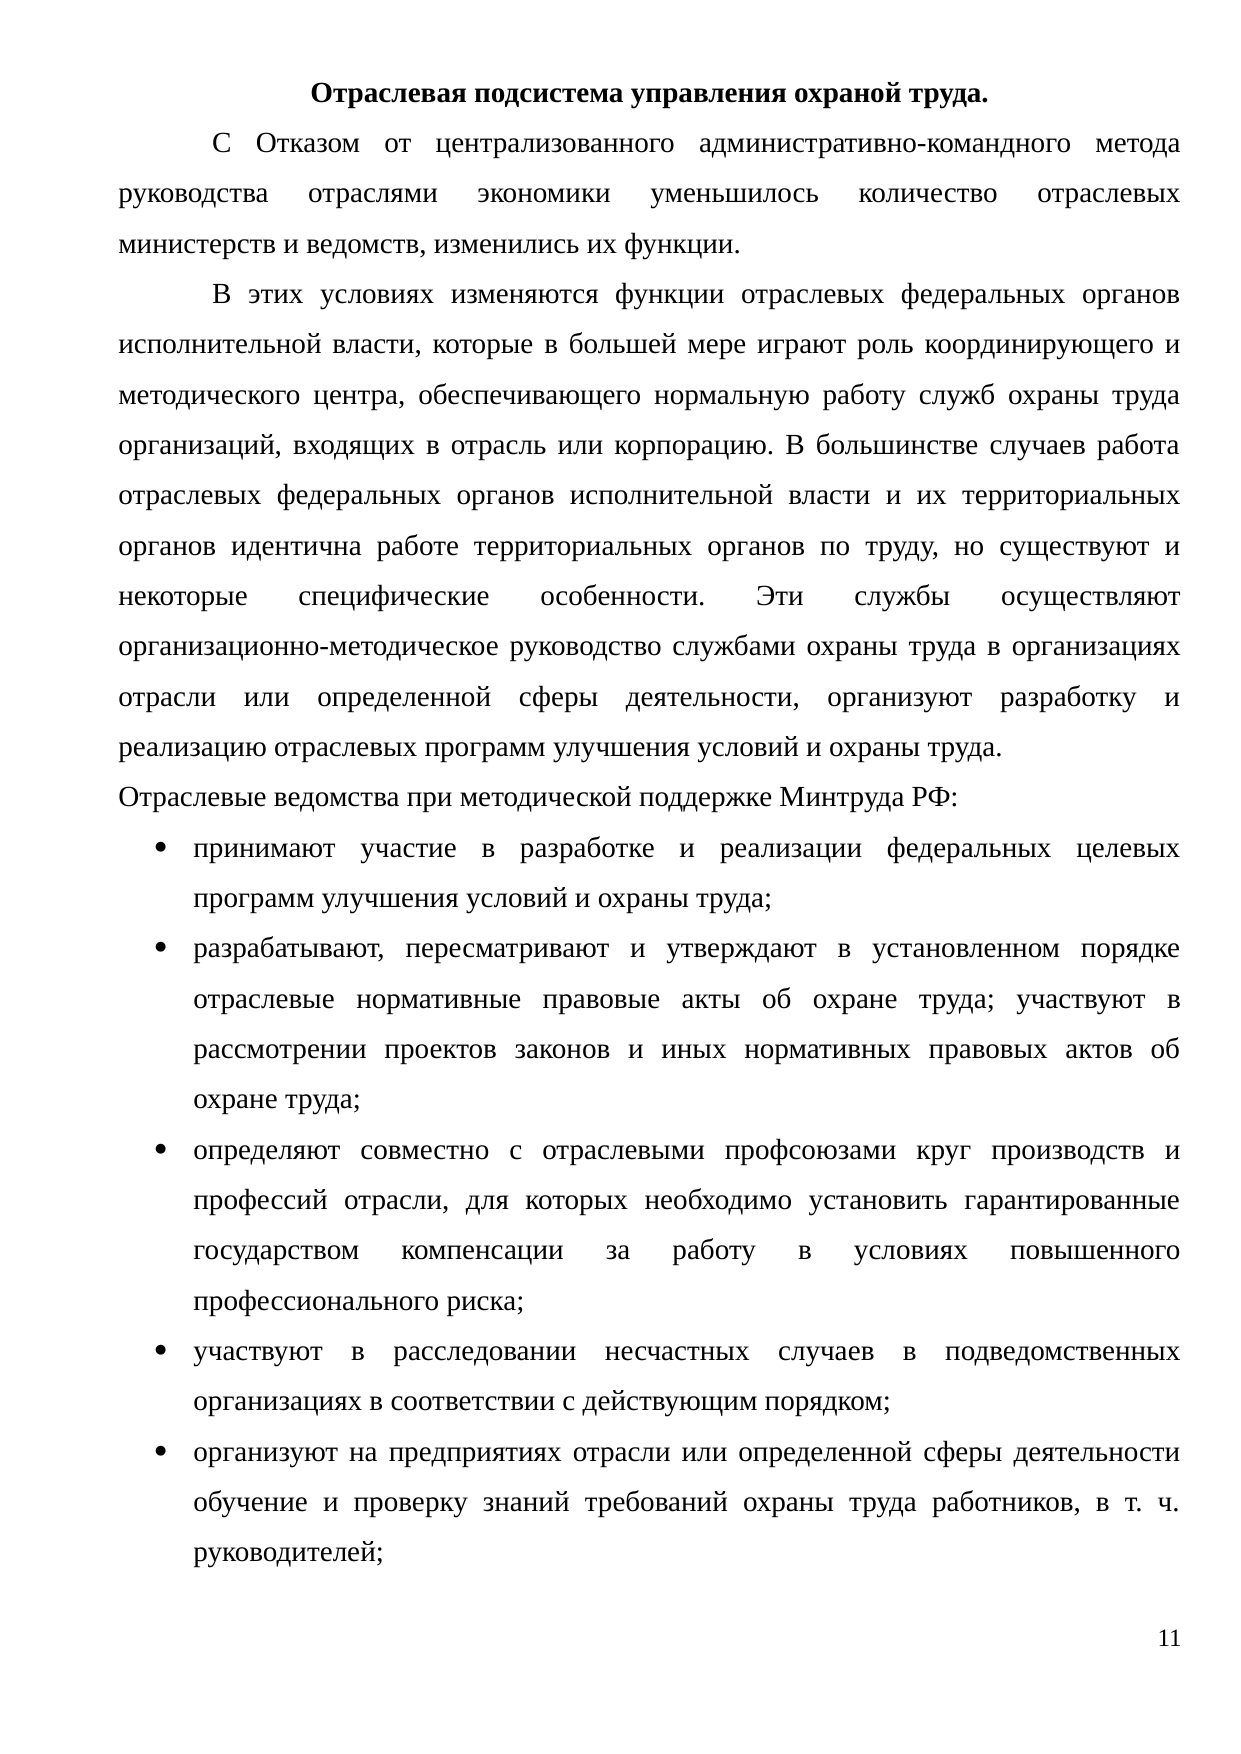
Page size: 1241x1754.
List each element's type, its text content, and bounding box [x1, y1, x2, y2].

list организуют на предприятиях отрасли или определенной сферы деятельности обучение и проверку знаний требований охраны труда работников, в т. ч. руководителей; [156, 1434, 1181, 1568]
text Отраслевые ведомства при методической поддержке Минтруда РФ: [118, 779, 1181, 813]
list участвуют в расследовании несчастных случаев в подведомственных организациях в соответствии с действующим порядком; [156, 1333, 1181, 1417]
subtitle Отраслевая подсистема управления охраной труда. [118, 75, 1181, 108]
text В этих условиях изменяются функции отраслевых федеральных органов исполнительной власти, которые в большей мере играют роль координирующего и методического центра, обеспечивающего нормальную работу служб охраны труда организаций, входящих в отрасль или корпорацию. В большинстве случаев работа отраслевых федеральных органов исполнительной власти и их территориальных органов идентична работе территориальных органов по труду, но существуют и некоторые специфические особенности. Эти службы осуществляют организационно-методическое руководство службами охраны труда в организациях отрасли или определенной сферы деятельности, организуют разработку и реализацию отраслевых программ улучшения условий и охраны труда. [118, 276, 1181, 763]
list принимают участие в разработке и реализации федеральных целевых программ улучшения условий и охраны труда; [156, 830, 1181, 914]
list определяют совместно с отраслевыми профсоюзами круг производств и профессий отрасли, для которых необходимо установить гарантированные государством компенсации за работу в условиях повышенного профессионального риска; [156, 1132, 1181, 1316]
list разрабатывают, пересматривают и утверждают в установленном порядке отраслевые нормативные правовые акты об охране труда; участвуют в рассмотрении проектов законов и иных нормативных правовых актов об охране труда; [156, 930, 1181, 1115]
text С Отказом от централизованного административно-командного метода руководства отраслями экономики уменьшилось количество отраслевых министерств и ведомств, изменились их функции. [118, 125, 1181, 259]
